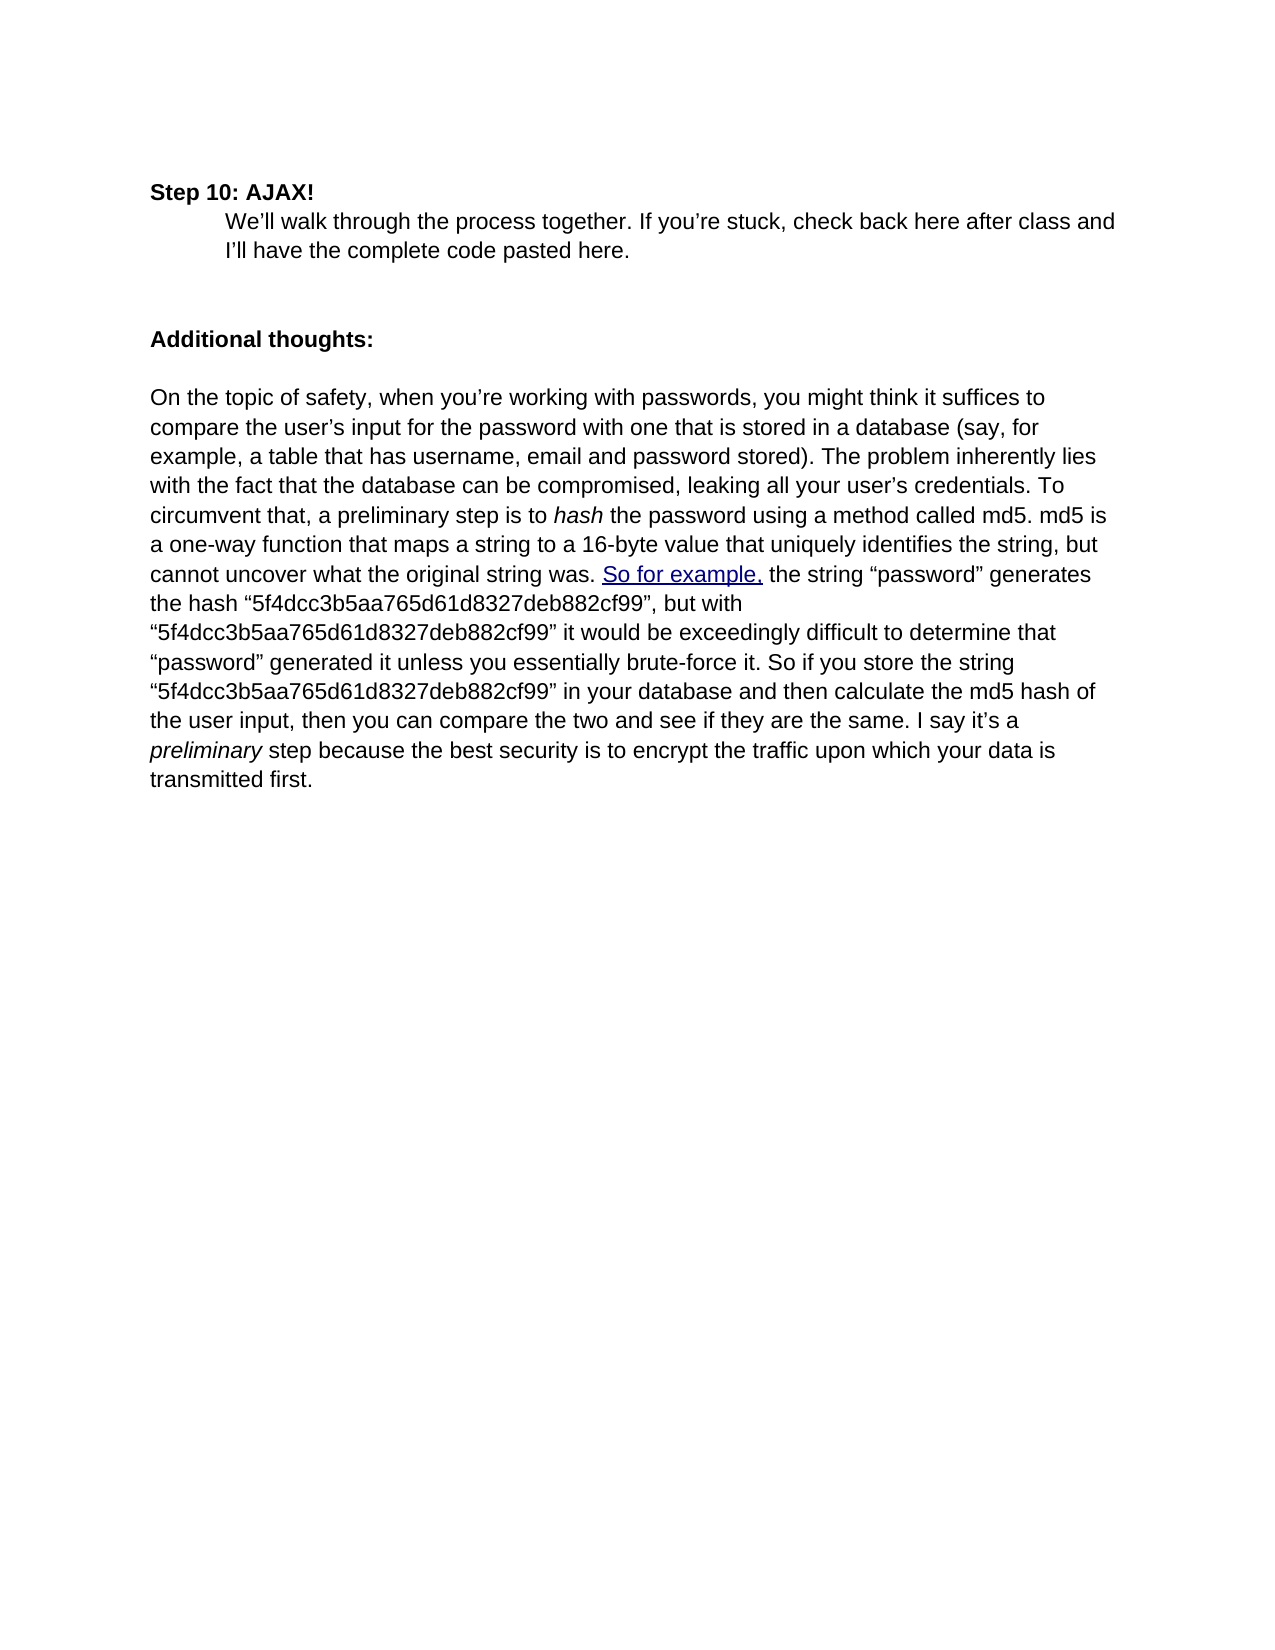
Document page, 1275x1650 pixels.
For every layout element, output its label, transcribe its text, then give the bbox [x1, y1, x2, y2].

text Additional thoughts: [150, 326, 1125, 352]
text Step 10: AJAX! [150, 179, 1125, 205]
text On the topic of safety, when you’re working with passwords, you might think it suffices to compare the user’s input for the password with one that is stored in a database (say, for example, a table that has username, email and password stored). The problem inherently lies with the fact that the database can be compromised, leaking all your user’s credentials. To circumvent that, a preliminary step is to hash the password using a method called md5. md5 is a one-way function that maps a string to a 16-byte value that uniquely identifies the string, but cannot uncover what the original string was. So for example, the string “password” generates the hash “5f4dcc3b5aa765d61d8327deb882cf99”, but with “5f4dcc3b5aa765d61d8327deb882cf99” it would be exceedingly difficult to determine that “password” generated it unless you essentially brute-force it. So if you store the string “5f4dcc3b5aa765d61d8327deb882cf99” in your database and then calculate the md5 hash of the user input, then you can compare the two and see if they are the same. I say it’s a preliminary step because the best security is to encrypt the traffic upon which your data is transmitted first. [150, 385, 1125, 792]
text We’ll walk through the process together. If you’re stuck, check back here after class and I’ll have the complete code pasted here. [225, 209, 1125, 264]
